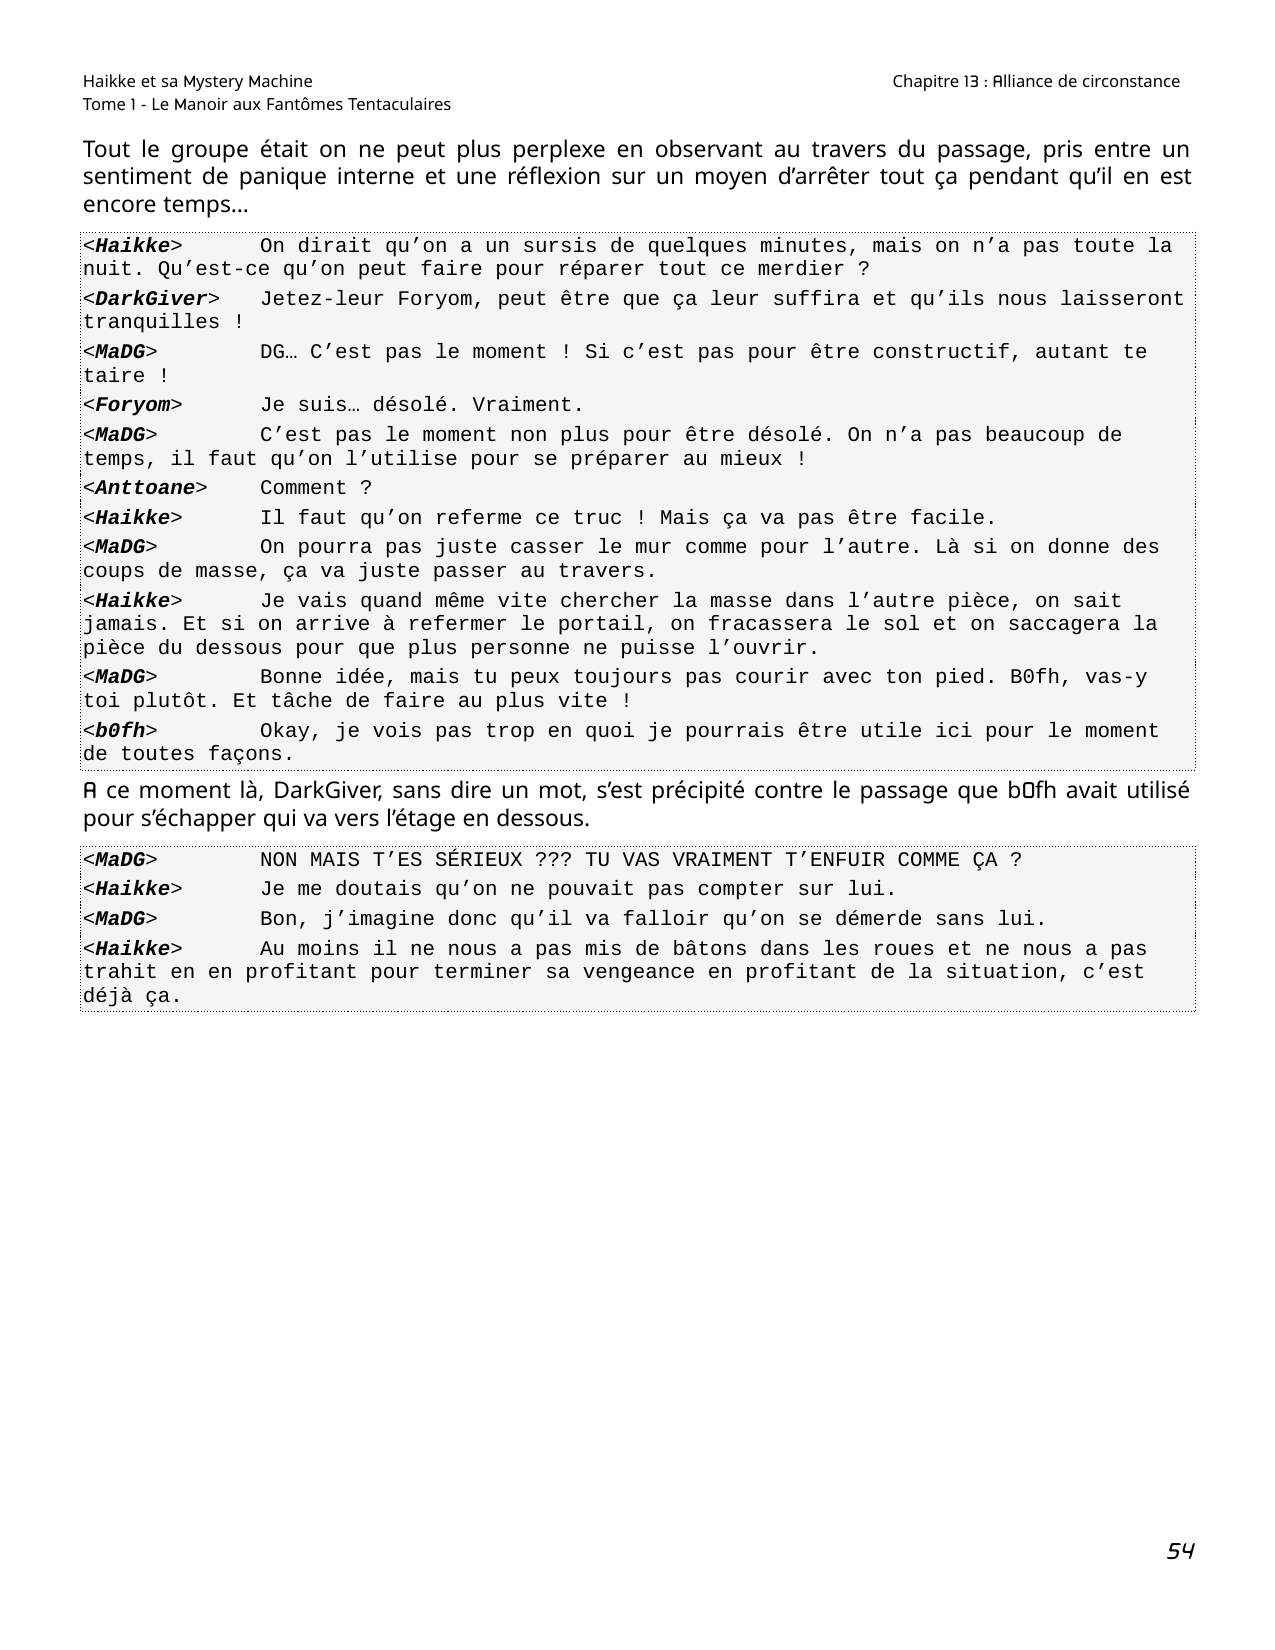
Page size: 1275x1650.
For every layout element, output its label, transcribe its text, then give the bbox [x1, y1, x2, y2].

text <Anttoane> Comment ? [80, 474, 1195, 501]
text <MaDG> On pourra pas juste casser le mur comme pour l’autre. Là si on donne des coups de masse, ça va juste passer au travers. [80, 533, 1195, 584]
text A ce moment là, DarkGiver, sans dire un mot, s’est précipité contre le passage que b0fh avait utilisé pour s’échapper qui va vers l’étage en dessous. [83, 776, 1192, 831]
text <MaDG> Bon, j’imagine donc qu’il va falloir qu’on se démerde sans lui. [80, 905, 1195, 932]
text <DarkGiver> Jetez-leur Foryom, peut être que ça leur suffira et qu’ils nous laisseront tranquilles ! [80, 285, 1195, 335]
text <Foryom> Je suis… désolé. Vraiment. [80, 391, 1195, 418]
text <Haikke> On dirait qu’on a un sursis de quelques minutes, mais on n’a pas toute la nuit. Qu’est-ce qu’on peut faire pour réparer tout ce merdier ? [80, 232, 1195, 282]
text <MaDG> Bonne idée, mais tu peux toujours pas courir avec ton pied. B0fh, vas-y toi plutôt. Et tâche de faire au plus vite ! [80, 663, 1195, 714]
text <MaDG> DG… C’est pas le moment ! Si c’est pas pour être constructif, autant te taire ! [80, 338, 1195, 388]
text <Haikke> Je me doutais qu’on ne pouvait pas compter sur lui. [80, 875, 1195, 902]
text Tout le groupe était on ne peut plus perplexe en observant au travers du passage, pris entre un sentiment de panique interne et une réflexion sur un moyen d’arrêter tout ça pendant qu’il en est encore temps… [83, 134, 1192, 217]
text <b0fh> Okay, je vois pas trop en quoi je pourrais être utile ici pour le moment de toutes façons. [80, 717, 1195, 770]
text <MaDG> NON MAIS T’ES SÉRIEUX ??? TU VAS VRAIMENT T’ENFUIR COMME ÇA ? [80, 846, 1195, 872]
text <Haikke> Je vais quand même vite chercher la masse dans l’autre pièce, on sait jamais. Et si on arrive à refermer le portail, on fracassera le sol et on saccagera la pièce du dessous pour que plus personne ne puisse l’ouvrir. [80, 587, 1195, 661]
text <MaDG> C’est pas le moment non plus pour être désolé. On n’a pas beaucoup de temps, il faut qu’on l’utilise pour se préparer au mieux ! [80, 421, 1195, 471]
text <Haikke> Au moins il ne nous a pas mis de bâtons dans les roues et ne nous a pas trahit en en profitant pour terminer sa vengeance en profitant de la situation, c’est déjà ça. [80, 934, 1195, 1011]
text <Haikke> Il faut qu’on referme ce truc ! Mais ça va pas être facile. [80, 504, 1195, 530]
